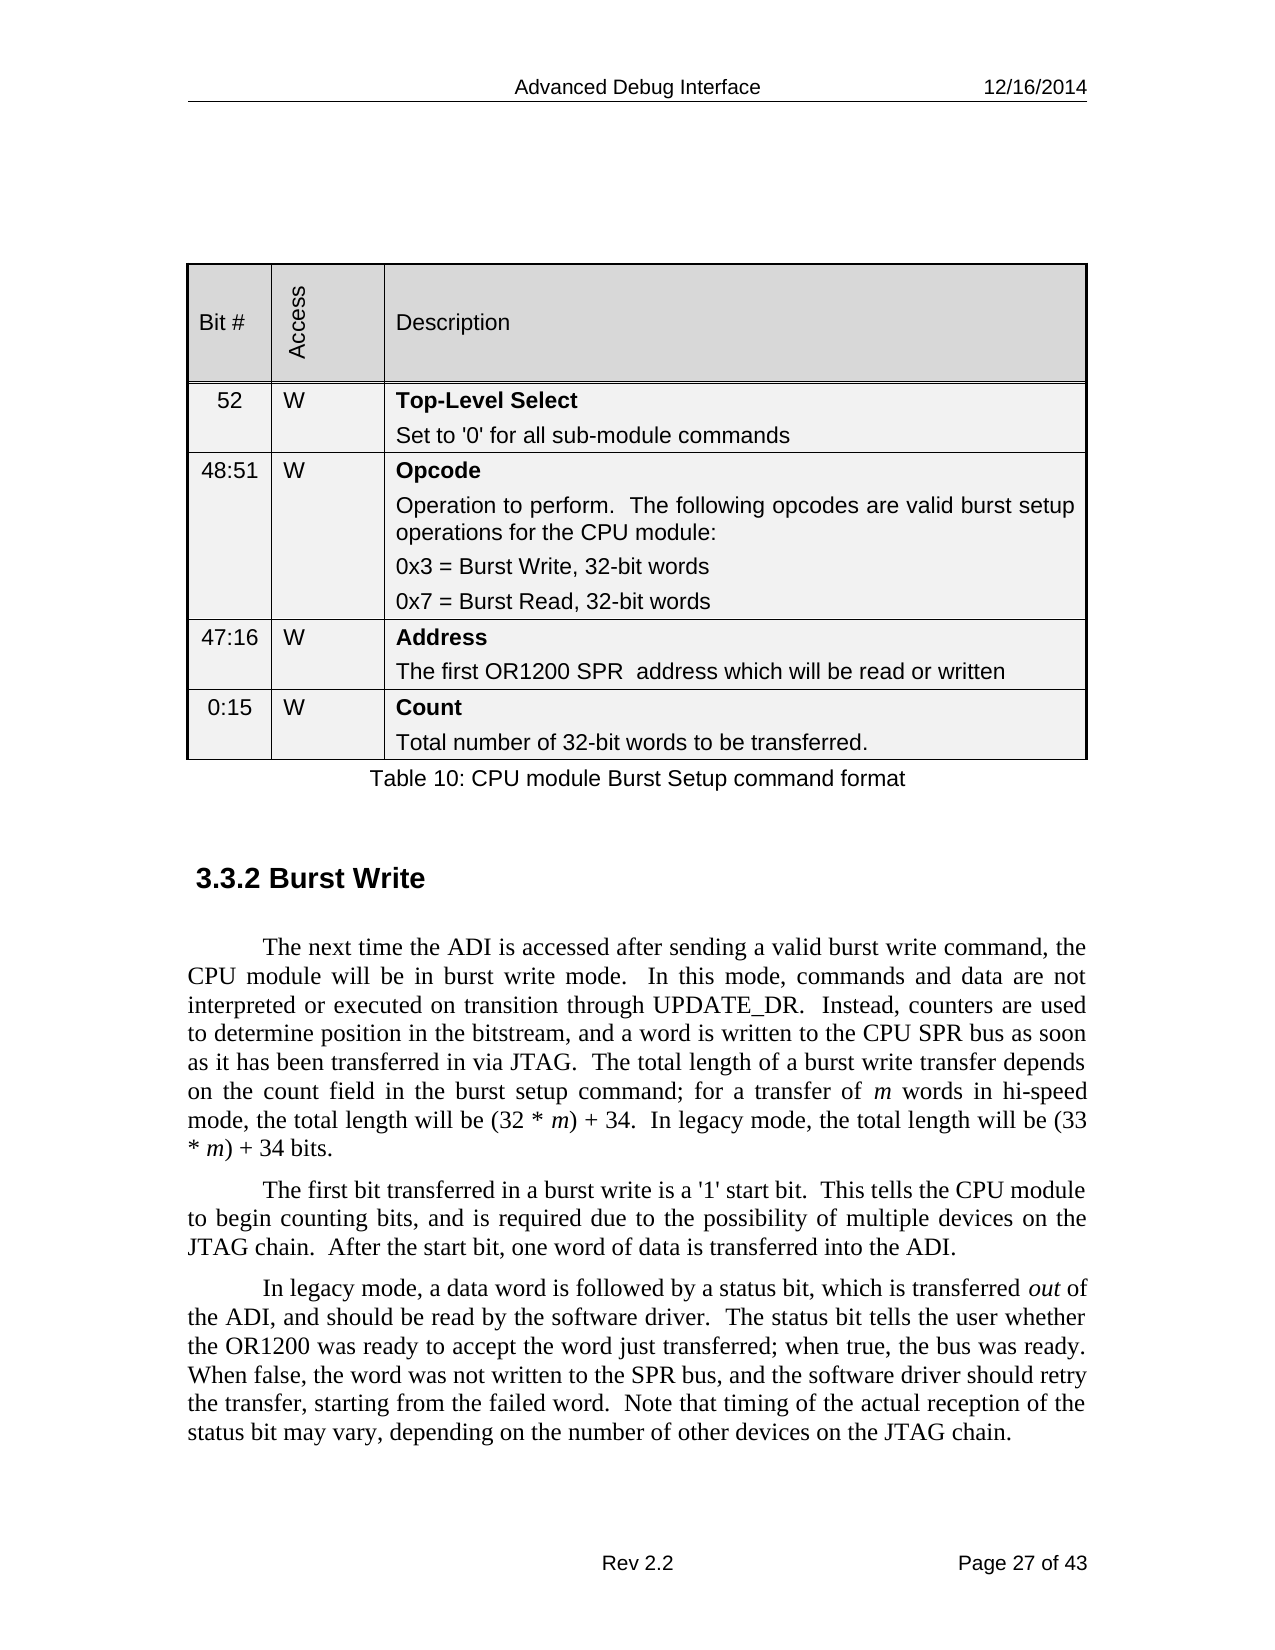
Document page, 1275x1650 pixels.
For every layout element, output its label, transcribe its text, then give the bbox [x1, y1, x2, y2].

table_cell 0:15 [189, 690, 271, 759]
table_cell Opcode Operation to perform. The following opcodes are valid burst setup operations for the CPU module: 0x3 = Burst Write, 32-bit words 0x7 = Burst Read, 32-bit words [385, 453, 1085, 618]
text In legacy mode, a data word is followed by a status bit, which is transferred out of the ADI, and should be read by the software driver. The status bit tells the user whether the OR1200 was ready to accept the word just transferred; when true, the bus was ready. When false, the word was not written to the SPR bus, and the software driver should retry the transfer, starting from the failed word. Note that timing of the actual reception of the status bit may vary, depending on the number of other devices on the JTAG chain. [187, 1273, 1087, 1446]
text The next time the ADI is accessed after sending a valid burst write command, the CPU module will be in burst write mode. In this mode, commands and data are not interpreted or executed on transition through UPDATE_DR. Instead, counters are used to determine position in the bitstream, and a word is written to the CPU SPR bus as soon as it has been transferred in via JTAG. The total length of a burst write transfer depends on the count field in the burst setup command; for a transfer of m words in hi-speed mode, the total length will be (32 * m) + 34. In legacy mode, the total length will be (33 * m) + 34 bits. [187, 932, 1087, 1162]
table_cell W [272, 453, 384, 618]
text The first bit transferred in a burst write is a '1' start bit. This tells the CPU module to begin counting bits, and is required due to the possibility of multiple devices on the JTAG chain. After the start bit, one word of data is transferred into the ADI. [187, 1175, 1087, 1261]
table_cell W [272, 620, 384, 689]
table_cell W [272, 690, 384, 759]
table_cell 47:16 [189, 620, 271, 689]
table_cell Count Total number of 32-bit words to be transferred. [385, 690, 1085, 759]
text Table 10: CPU module Burst Setup command format [187, 764, 1087, 791]
table_header Access [272, 265, 384, 381]
table_cell 52 [189, 384, 271, 452]
table_header Description [385, 265, 1085, 381]
table_cell 48:51 [189, 453, 271, 618]
table_cell W [272, 384, 384, 452]
subtitle Burst Write [187, 861, 1087, 895]
table_cell Address The first OR1200 SPR address which will be read or written [385, 620, 1085, 689]
table_cell Top-Level Select Set to '0' for all sub-module commands [385, 384, 1085, 452]
table_header Bit # [189, 265, 271, 381]
